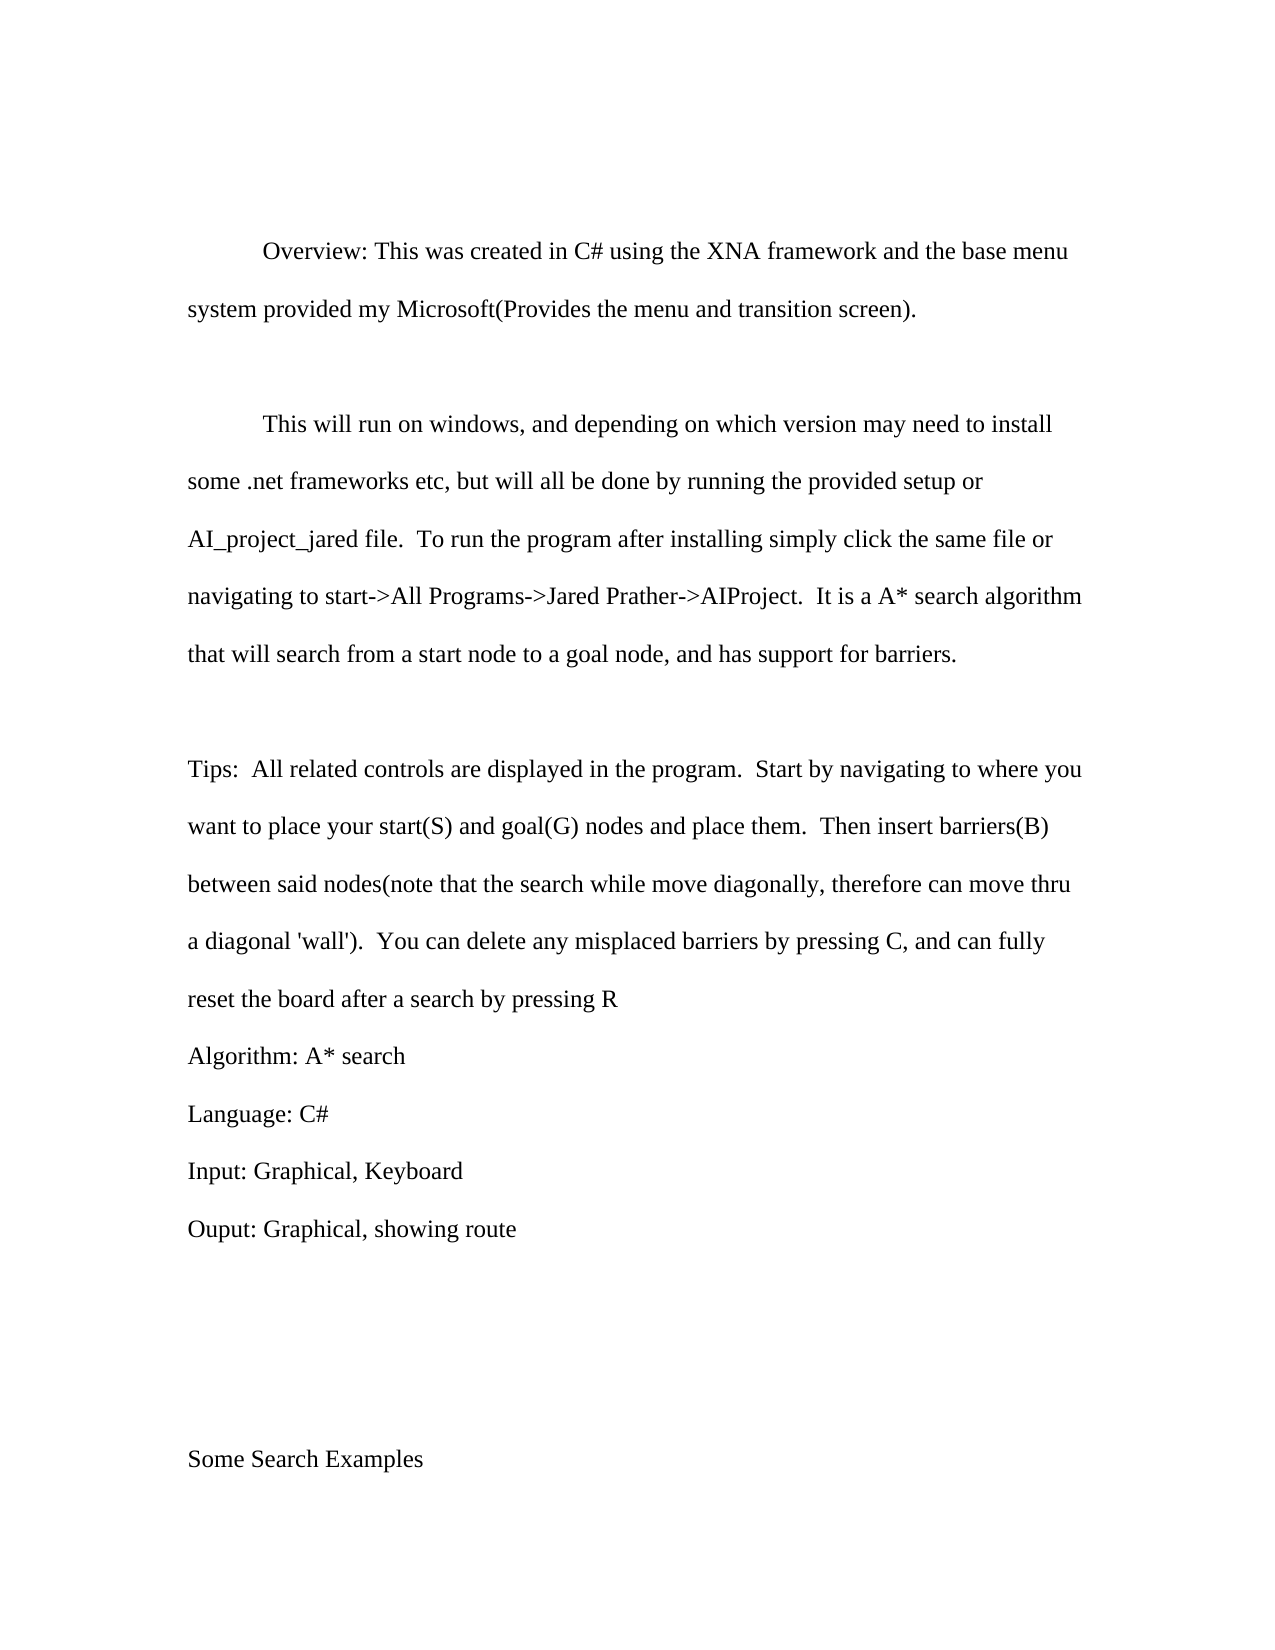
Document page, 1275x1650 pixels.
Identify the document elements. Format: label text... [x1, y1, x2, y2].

text Input: Graphical, Keyboard [187, 1156, 1087, 1185]
text Algorithm: A* search [187, 1041, 1087, 1070]
text Language: C# [187, 1099, 1087, 1127]
text Ouput: Graphical, showing route [187, 1214, 1087, 1242]
text Some Search Examples [187, 1444, 1087, 1472]
text This will run on windows, and depending on which version may need to install some .net frameworks etc, but will all be done by running the provided setup or AI_project_jared file. To run the program after installing simply click the same file or navigating to start->All Programs->Jared Prather->AIProject. It is a A* search algorithm that will search from a start node to a goal node, and has support for barriers. [187, 409, 1087, 667]
text Overview: This was created in C# using the XNA framework and the base menu system provided my Microsoft(Provides the menu and transition screen). [187, 236, 1087, 322]
text Tips: All related controls are displayed in the program. Start by navigating to where you want to place your start(S) and goal(G) nodes and place them. Then insert barriers(B) between said nodes(note that the search while move diagonally, therefore can move thru a diagonal 'wall'). You can delete any misplaced barriers by pressing C, and can fully reset the board after a search by pressing R [187, 754, 1087, 1012]
